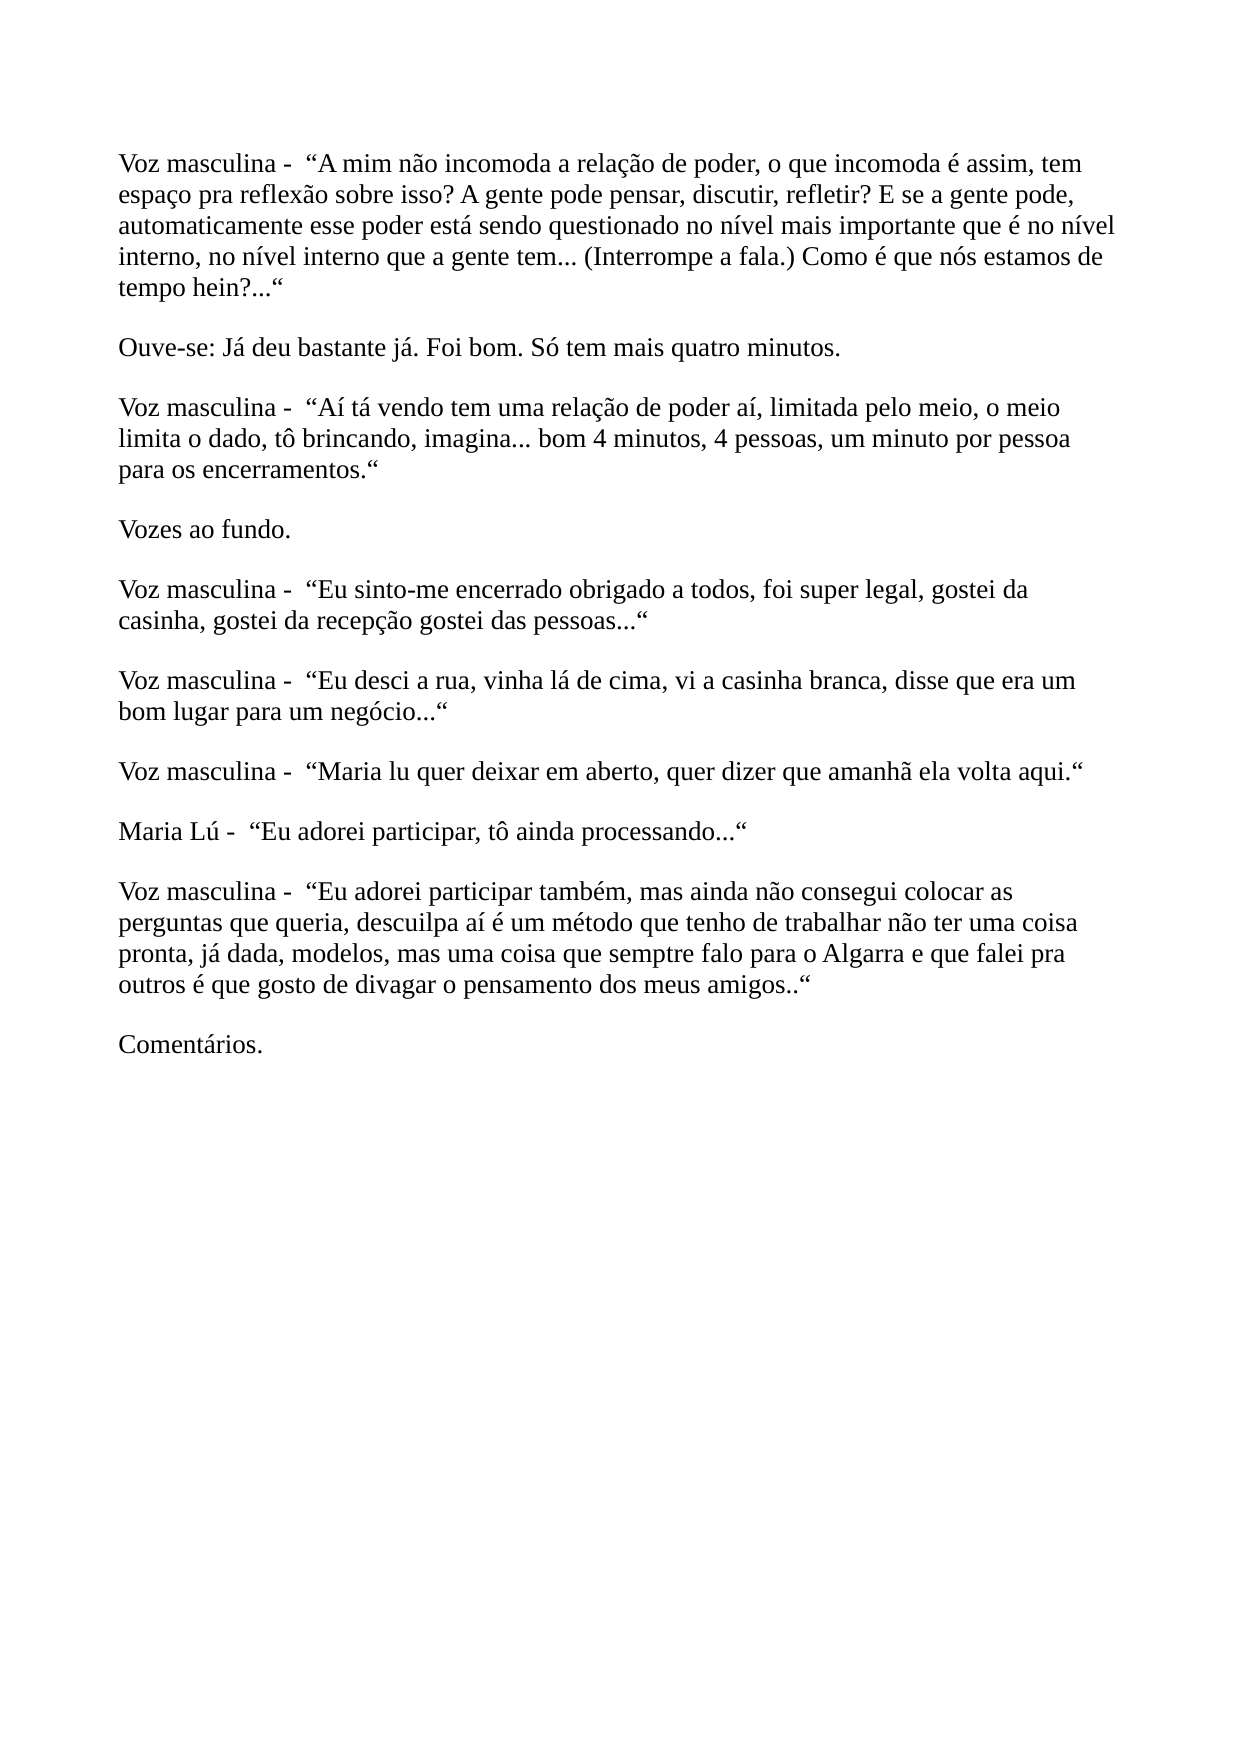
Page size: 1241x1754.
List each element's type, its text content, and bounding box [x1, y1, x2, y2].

text Comentários. [118, 1028, 1122, 1060]
text Maria Lú - “Eu adorei participar, tô ainda processando...“ [118, 815, 1122, 846]
text Voz masculina - “Maria lu quer deixar em aberto, quer dizer que amanhã ela volta aqui.“ [118, 755, 1122, 787]
text Voz masculina - “Eu adorei participar também, mas ainda não consegui colocar as perguntas que queria, descuilpa aí é um método que tenho de trabalhar não ter uma coisa pronta, já dada, modelos, mas uma coisa que semptre falo para o Algarra e que falei pra outros é que gosto de divagar o pensamento dos meus amigos..“ [118, 875, 1122, 1000]
text Voz masculina - “Eu sinto-me encerrado obrigado a todos, foi super legal, gostei da casinha, gostei da recepção gostei das pessoas...“ [118, 573, 1122, 636]
list Voz masculina - “Aí tá vendo tem uma relação de poder aí, limitada pelo meio, o meio limita o dado, tô brincando, imagina... bom 4 minutos, 4 pessoas, um minuto por pessoa para os encerramentos.“ [118, 391, 1122, 485]
text Vozes ao fundo. [118, 513, 1122, 544]
text Voz masculina - “Eu desci a rua, vinha lá de cima, vi a casinha branca, disse que era um bom lugar para um negócio...“ [118, 664, 1122, 727]
list Ouve-se: Já deu bastante já. Foi bom. Só tem mais quatro minutos. [118, 331, 1122, 362]
list Voz masculina - “A mim não incomoda a relação de poder, o que incomoda é assim, tem espaço pra reflexão sobre isso? A gente pode pensar, discutir, refletir? E se a gente pode, automaticamente esse poder está sendo questionado no nível mais importante que é no nível interno, no nível interno que a gente tem... (Interrompe a fala.) Como é que nós estamos de tempo hein?...“ [118, 147, 1122, 303]
